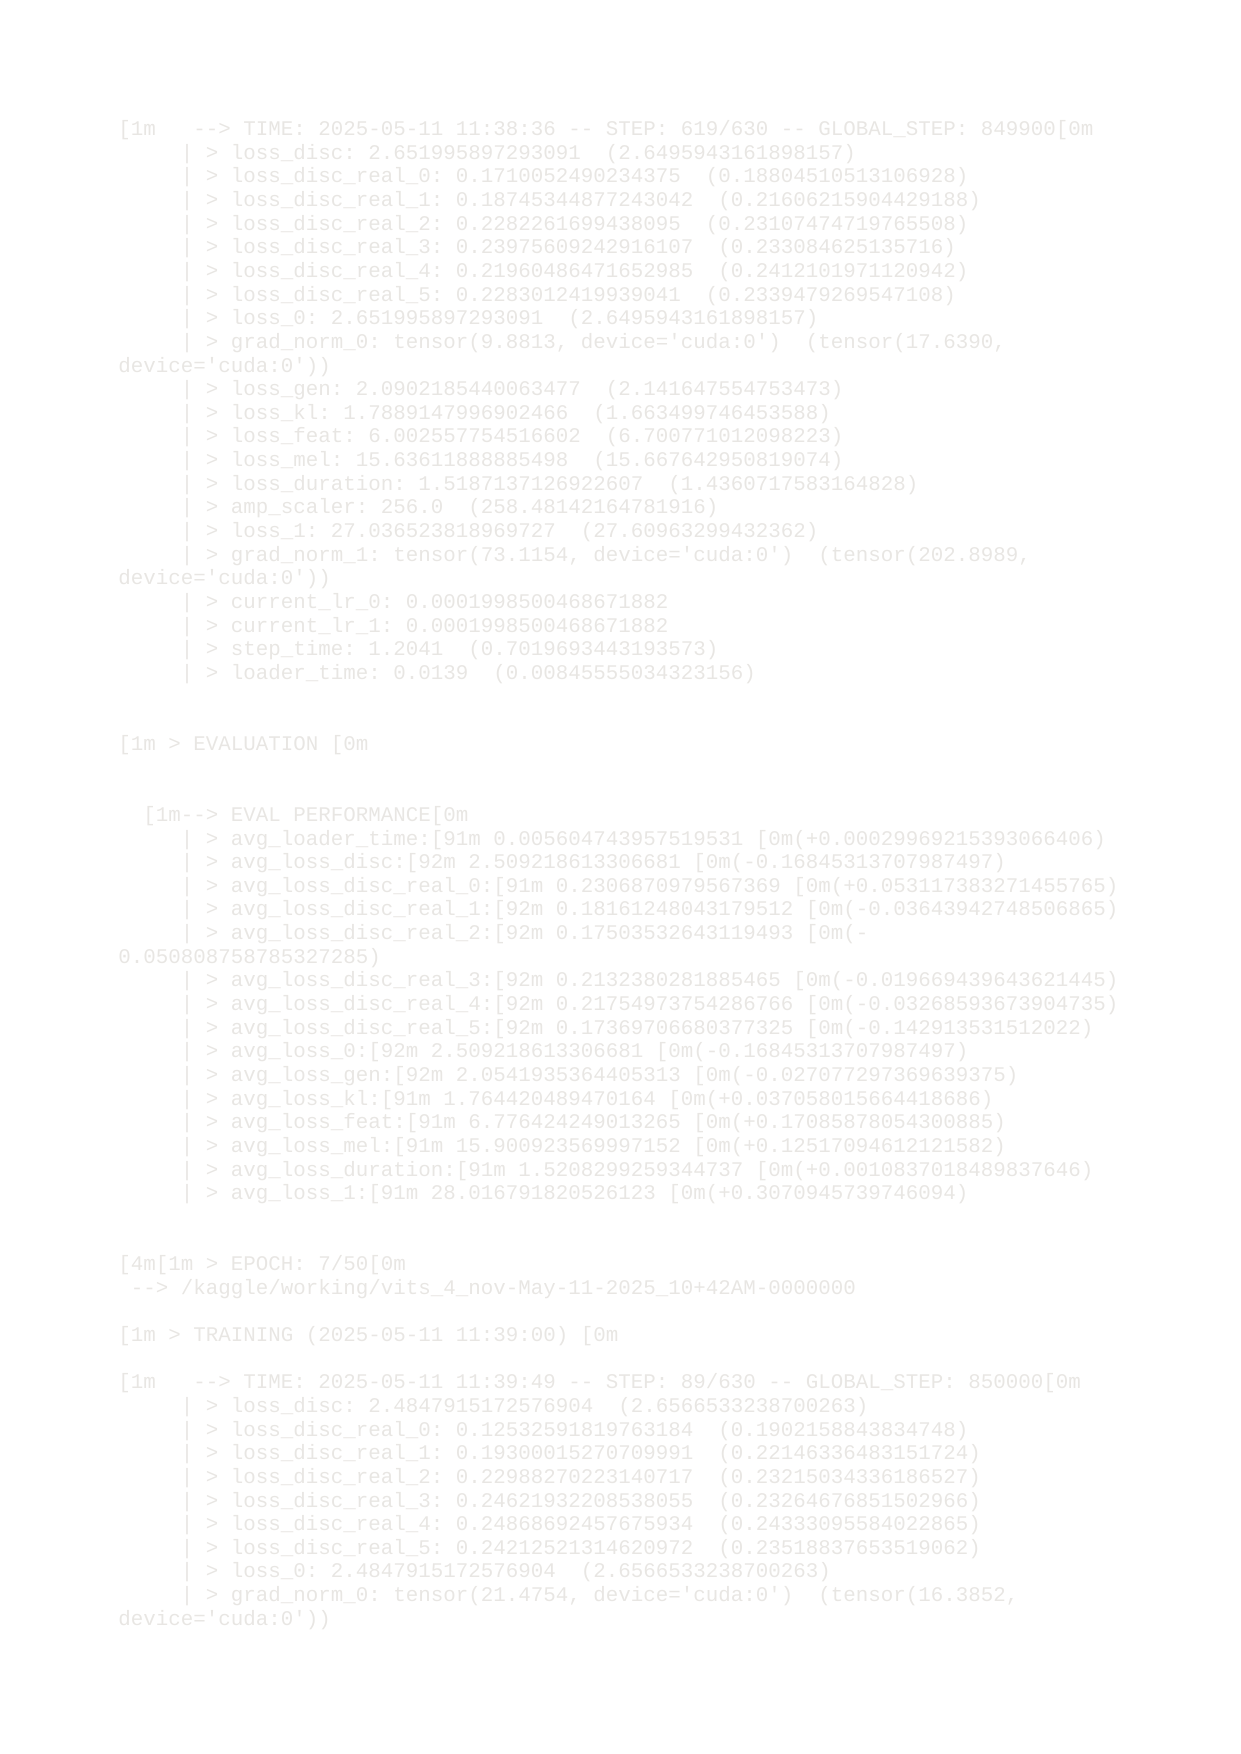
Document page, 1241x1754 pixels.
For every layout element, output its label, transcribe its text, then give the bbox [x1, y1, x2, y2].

text | > avg_loss_disc_real_3:[92m 0.2132380281885465 [0m(-0.019669439643621445) [118, 969, 1122, 993]
text [1m > EVALUATION [0m [118, 733, 1122, 757]
text | > avg_loss_mel:[91m 15.900923569997152 [0m(+0.12517094612121582) [118, 1135, 1122, 1158]
text | > avg_loss_disc_real_5:[92m 0.17369706680377325 [0m(-0.142913531512022) [118, 1017, 1122, 1040]
text | > loss_disc_real_1: 0.19300015270709991 (0.22146336483151724) [118, 1442, 1122, 1466]
text [1m --> TIME: 2025-05-11 11:38:36 -- STEP: 619/630 -- GLOBAL_STEP: 849900[0m [118, 118, 1122, 142]
text [1m > TRAINING (2025-05-11 11:39:00) [0m [118, 1324, 1122, 1348]
text | > loss_disc_real_5: 0.2283012419939041 (0.2339479269547108) [118, 284, 1122, 307]
text | > loss_disc_real_1: 0.18745344877243042 (0.21606215904429188) [118, 189, 1122, 213]
text | > loss_disc_real_2: 0.22988270223140717 (0.23215034336186527) [118, 1466, 1122, 1489]
text | > avg_loss_0:[92m 2.509218613306681 [0m(-0.16845313707987497) [118, 1040, 1122, 1064]
text | > loader_time: 0.0139 (0.00845555034323156) [118, 662, 1122, 686]
text | > current_lr_1: 0.0001998500468671882 [118, 615, 1122, 638]
text | > step_time: 1.2041 (0.7019693443193573) [118, 638, 1122, 662]
text | > avg_loss_feat:[91m 6.776424249013265 [0m(+0.17085878054300885) [118, 1111, 1122, 1135]
text | > current_lr_0: 0.0001998500468671882 [118, 591, 1122, 615]
text | > loss_disc_real_0: 0.12532591819763184 (0.1902158843834748) [118, 1419, 1122, 1442]
text | > loss_1: 27.036523818969727 (27.60963299432362) [118, 520, 1122, 544]
text | > loss_disc_real_2: 0.2282261699438095 (0.23107474719765508) [118, 213, 1122, 236]
text | > avg_loss_disc_real_1:[92m 0.18161248043179512 [0m(-0.03643942748506865) [118, 898, 1122, 922]
text | > avg_loader_time:[91m 0.005604743957519531 [0m(+0.00029969215393066406) [118, 827, 1122, 851]
text | > loss_disc: 2.651995897293091 (2.6495943161898157) [118, 142, 1122, 165]
text | > loss_disc_real_3: 0.23975609242916107 (0.233084625135716) [118, 236, 1122, 260]
text | > loss_disc: 2.4847915172576904 (2.6566533238700263) [118, 1395, 1122, 1419]
text | > grad_norm_0: tensor(9.8813, device='cuda:0') (tensor(17.6390, device='cuda:0')) [118, 331, 1122, 378]
text [1m--> EVAL PERFORMANCE[0m [118, 804, 1122, 827]
text | > avg_loss_disc:[92m 2.509218613306681 [0m(-0.16845313707987497) [118, 851, 1122, 875]
text | > avg_loss_duration:[91m 1.5208299259344737 [0m(+0.0010837018489837646) [118, 1158, 1122, 1182]
text | > loss_disc_real_4: 0.24868692457675934 (0.24333095584022865) [118, 1513, 1122, 1537]
text | > avg_loss_gen:[92m 2.0541935364405313 [0m(-0.027077297369639375) [118, 1064, 1122, 1088]
text | > avg_loss_disc_real_2:[92m 0.17503532643119493 [0m(-0.050808758785327285) [118, 922, 1122, 969]
text | > loss_disc_real_4: 0.21960486471652985 (0.2412101971120942) [118, 260, 1122, 284]
text | > avg_loss_disc_real_4:[92m 0.21754973754286766 [0m(-0.03268593673904735) [118, 993, 1122, 1017]
text | > grad_norm_1: tensor(73.1154, device='cuda:0') (tensor(202.8989, device='cuda:0')) [118, 544, 1122, 591]
text | > loss_feat: 6.002557754516602 (6.700771012098223) [118, 426, 1122, 449]
text | > loss_kl: 1.7889147996902466 (1.663499746453588) [118, 402, 1122, 426]
text | > amp_scaler: 256.0 (258.48142164781916) [118, 496, 1122, 520]
text | > avg_loss_disc_real_0:[91m 0.2306870979567369 [0m(+0.053117383271455765) [118, 875, 1122, 898]
text | > loss_mel: 15.63611888885498 (15.667642950819074) [118, 449, 1122, 473]
text | > avg_loss_kl:[91m 1.764420489470164 [0m(+0.037058015664418686) [118, 1088, 1122, 1111]
text | > loss_duration: 1.5187137126922607 (1.4360717583164828) [118, 473, 1122, 496]
text [1m --> TIME: 2025-05-11 11:39:49 -- STEP: 89/630 -- GLOBAL_STEP: 850000[0m [118, 1371, 1122, 1395]
text | > loss_disc_real_3: 0.24621932208538055 (0.23264676851502966) [118, 1489, 1122, 1513]
text | > loss_disc_real_0: 0.1710052490234375 (0.18804510513106928) [118, 165, 1122, 189]
text | > loss_0: 2.4847915172576904 (2.6566533238700263) [118, 1561, 1122, 1584]
text | > avg_loss_1:[91m 28.016791820526123 [0m(+0.3070945739746094) [118, 1182, 1122, 1206]
text | > loss_0: 2.651995897293091 (2.6495943161898157) [118, 307, 1122, 331]
text --> /kaggle/working/vits_4_nov-May-11-2025_10+42AM-0000000 [118, 1277, 1122, 1300]
text | > grad_norm_0: tensor(21.4754, device='cuda:0') (tensor(16.3852, device='cuda:0')) [118, 1584, 1122, 1631]
text | > loss_gen: 2.0902185440063477 (2.141647554753473) [118, 378, 1122, 402]
text | > loss_disc_real_5: 0.24212521314620972 (0.23518837653519062) [118, 1537, 1122, 1561]
text [4m[1m > EPOCH: 7/50[0m [118, 1253, 1122, 1277]
